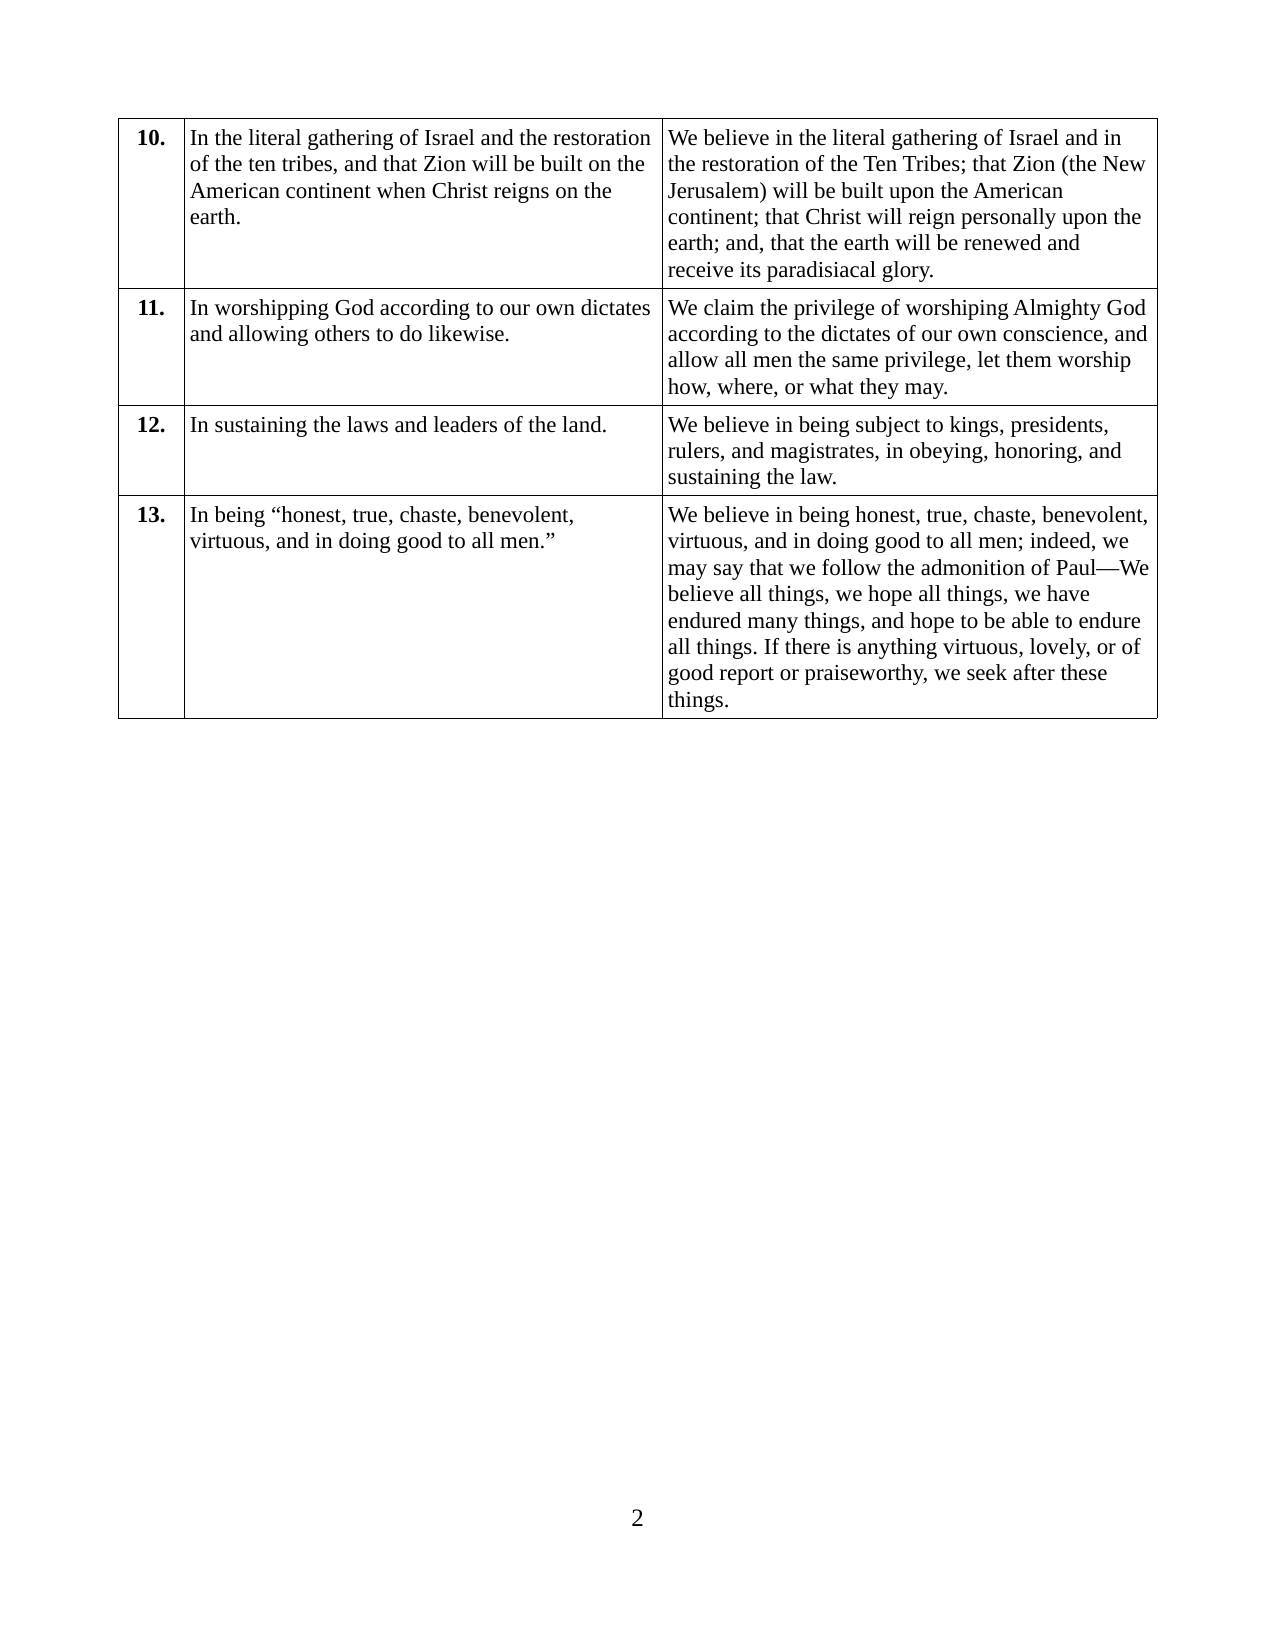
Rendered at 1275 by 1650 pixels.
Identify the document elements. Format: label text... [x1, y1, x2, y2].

table_cell 13. [119, 496, 184, 718]
table_cell We believe in being honest, true, chaste, benevolent, virtuous, and in doing good to all men; indeed, we may say that we follow the admonition of Paul—We believe all things, we hope all things, we have endured many things, and hope to be able to endure all things. If there is anything virtuous, lovely, or of good report or praiseworthy, we seek after these things. [663, 496, 1157, 718]
table_cell 11. [119, 289, 184, 405]
table_cell In the literal gathering of Israel and the restoration of the ten tribes, and that Zion will be built on the American continent when Christ reigns on the earth. [185, 119, 662, 288]
table_cell 12. [119, 406, 184, 495]
table_cell In being “honest, true, chaste, benevolent, virtuous, and in doing good to all men.” [185, 496, 662, 718]
table_cell We believe in the literal gathering of Israel and in the restoration of the Ten Tribes; that Zion (the New Jerusalem) will be built upon the American continent; that Christ will reign personally upon the earth; and, that the earth will be renewed and receive its paradisiacal glory. [663, 119, 1157, 288]
table_cell 10. [119, 119, 184, 288]
table_cell In sustaining the laws and leaders of the land. [185, 406, 662, 495]
table_cell In worshipping God according to our own dictates and allowing others to do likewise. [185, 289, 662, 405]
table_cell We believe in being subject to kings, presidents, rulers, and magistrates, in obeying, honoring, and sustaining the law. [663, 406, 1157, 495]
table_cell We claim the privilege of worshiping Almighty God according to the dictates of our own conscience, and allow all men the same privilege, let them worship how, where, or what they may. [663, 289, 1157, 405]
